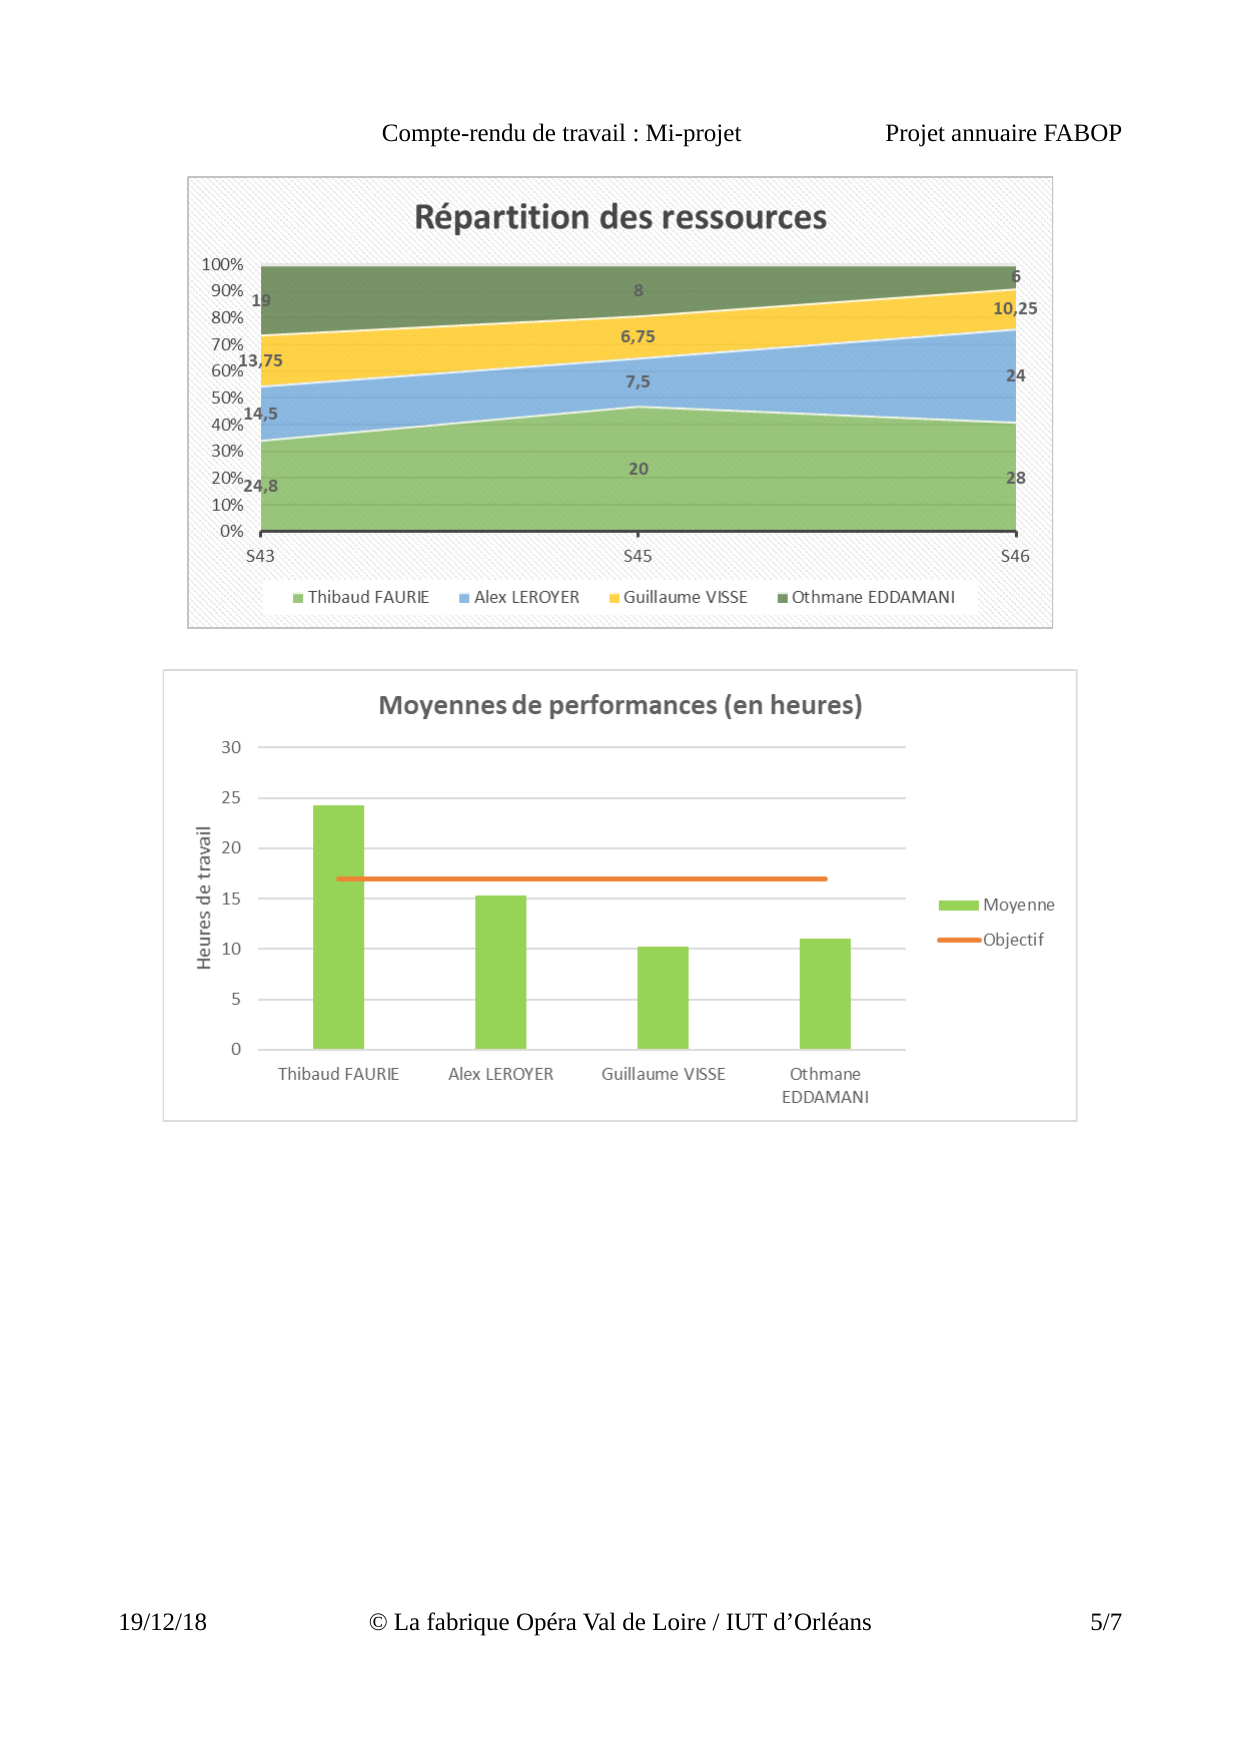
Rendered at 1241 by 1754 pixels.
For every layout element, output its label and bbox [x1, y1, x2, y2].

picture [187, 176, 1054, 629]
picture [162, 669, 1078, 1122]
